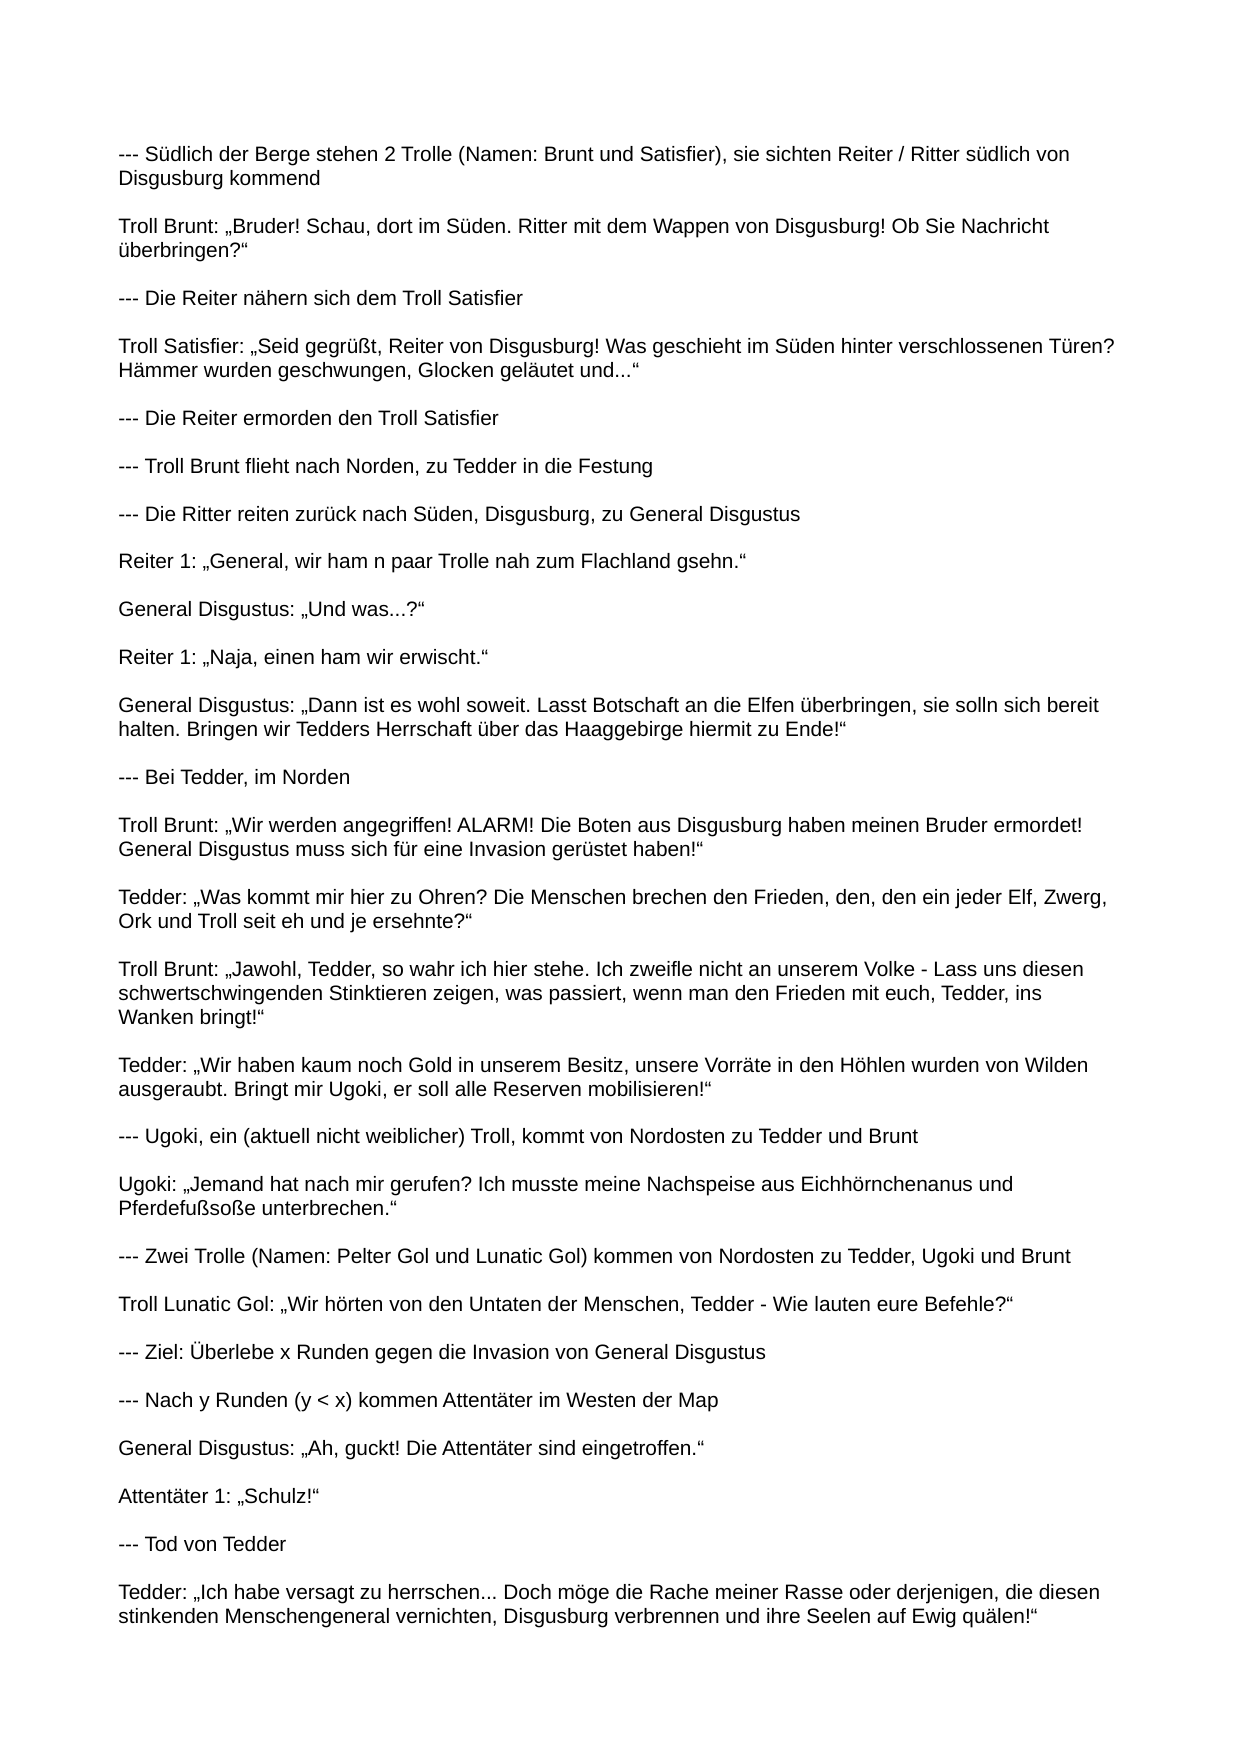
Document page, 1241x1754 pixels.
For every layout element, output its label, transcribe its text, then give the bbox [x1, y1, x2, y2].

text General Disgustus: „Ah, guckt! Die Attentäter sind eingetroffen.“ [118, 1436, 1122, 1460]
text Tedder: „Wir haben kaum noch Gold in unserem Besitz, unsere Vorräte in den Höhlen wurden von Wilden ausgeraubt. Bringt mir Ugoki, er soll alle Reserven mobilisieren!“ [118, 1052, 1122, 1100]
text --- Die Reiter nähern sich dem Troll Satisfier [118, 286, 1122, 310]
text --- Die Reiter ermorden den Troll Satisfier [118, 406, 1122, 429]
text Tedder: „Ich habe versagt zu herrschen... Doch möge die Rache meiner Rasse oder derjenigen, die diesen stinkenden Menschengeneral vernichten, Disgusburg verbrennen und ihre Seelen auf Ewig quälen!“ [118, 1579, 1122, 1627]
text Troll Satisfier: „Seid gegrüßt, Reiter von Disgusburg! Was geschieht im Süden hinter verschlossenen Türen? Hämmer wurden geschwungen, Glocken geläutet und...“ [118, 334, 1122, 382]
text General Disgustus: „Dann ist es wohl soweit. Lasst Botschaft an die Elfen überbringen, sie solln sich bereit halten. Bringen wir Tedders Herrschaft über das Haaggebirge hiermit zu Ende!“ [118, 693, 1122, 741]
text --- Zwei Trolle (Namen: Pelter Gol und Lunatic Gol) kommen von Nordosten zu Tedder, Ugoki und Brunt [118, 1244, 1122, 1268]
text Reiter 1: „Naja, einen ham wir erwischt.“ [118, 645, 1122, 669]
text --- Die Ritter reiten zurück nach Süden, Disgusburg, zu General Disgustus [118, 501, 1122, 525]
text --- Ugoki, ein (aktuell nicht weiblicher) Troll, kommt von Nordosten zu Tedder und Brunt [118, 1124, 1122, 1148]
text Troll Brunt: „Bruder! Schau, dort im Süden. Ritter mit dem Wappen von Disgusburg! Ob Sie Nachricht überbringen?“ [118, 214, 1122, 262]
text --- Nach y Runden (y < x) kommen Attentäter im Westen der Map [118, 1388, 1122, 1412]
text --- Ziel: Überlebe x Runden gegen die Invasion von General Disgustus [118, 1340, 1122, 1364]
text --- Troll Brunt flieht nach Norden, zu Tedder in die Festung [118, 453, 1122, 477]
text Reiter 1: „General, wir ham n paar Trolle nah zum Flachland gsehn.“ [118, 549, 1122, 573]
text Tedder: „Was kommt mir hier zu Ohren? Die Menschen brechen den Frieden, den, den ein jeder Elf, Zwerg, Ork und Troll seit eh und je ersehnte?“ [118, 885, 1122, 933]
text Attentäter 1: „Schulz!“ [118, 1484, 1122, 1508]
text --- Südlich der Berge stehen 2 Trolle (Namen: Brunt und Satisfier), sie sichten Reiter / Ritter südlich von Disgusburg kommend [118, 142, 1122, 190]
text Troll Lunatic Gol: „Wir hörten von den Untaten der Menschen, Tedder - Wie lauten eure Befehle?“ [118, 1292, 1122, 1316]
text Troll Brunt: „Jawohl, Tedder, so wahr ich hier stehe. Ich zweifle nicht an unserem Volke - Lass uns diesen schwertschwingenden Stinktieren zeigen, was passiert, wenn man den Frieden mit euch, Tedder, ins Wanken bringt!“ [118, 957, 1122, 1028]
text --- Bei Tedder, im Norden [118, 765, 1122, 789]
text --- Tod von Tedder [118, 1532, 1122, 1556]
text Troll Brunt: „Wir werden angegriffen! ALARM! Die Boten aus Disgusburg haben meinen Bruder ermordet! General Disgustus muss sich für eine Invasion gerüstet haben!“ [118, 813, 1122, 861]
text General Disgustus: „Und was...?“ [118, 597, 1122, 621]
text Ugoki: „Jemand hat nach mir gerufen? Ich musste meine Nachspeise aus Eichhörnchenanus und Pferdefußsoße unterbrechen.“ [118, 1172, 1122, 1220]
